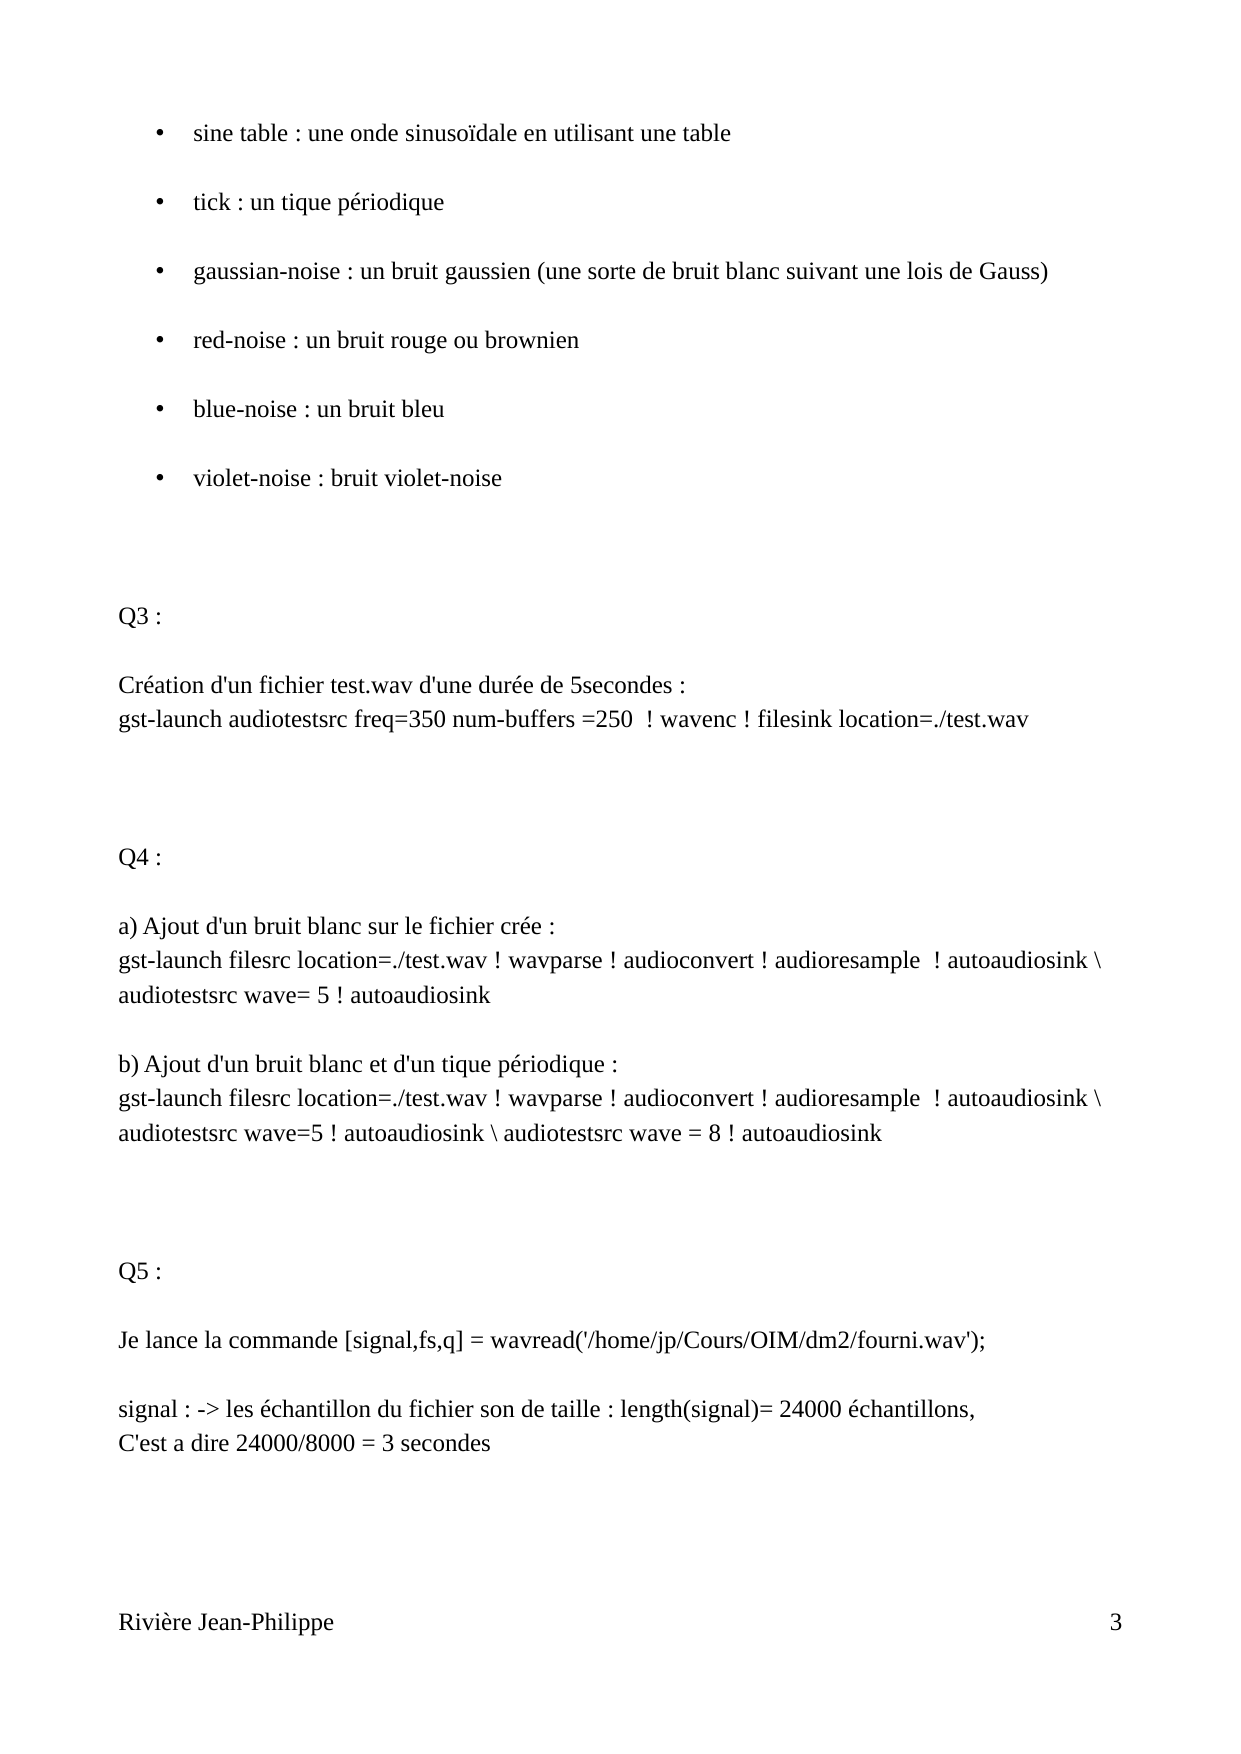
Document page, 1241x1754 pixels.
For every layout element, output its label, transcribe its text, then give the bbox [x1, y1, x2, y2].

list sine table : une onde sinusoïdale en utilisant une table [156, 118, 1122, 147]
text Q5 : [118, 1236, 1122, 1285]
list gaussian-noise : un bruit gaussien (une sorte de bruit blanc suivant une lois de Gauss) [156, 236, 1122, 285]
list tick : un tique périodique [156, 167, 1122, 216]
list red-noise : un bruit rouge ou brownien [156, 305, 1122, 354]
list violet-noise : bruit violet-noise [156, 443, 1122, 492]
list blue-noise : un bruit bleu [156, 374, 1122, 423]
text Q4 : [118, 822, 1122, 871]
text Q3 : [118, 581, 1122, 629]
text signal : -> les échantillon du fichier son de taille : length(signal)= 24000 échantillons, C'est a dire 24000/8000 = 3 secondes [118, 1374, 1122, 1457]
text Création d'un fichier test.wav d'une durée de 5secondes : gst-launch audiotestsrc freq=350 num-buffers =250 ! wavenc ! filesink location=./test.wav [118, 650, 1122, 733]
text a) Ajout d'un bruit blanc sur le fichier crée : gst-launch filesrc location=./test.wav ! wavparse ! audioconvert ! audioresample ! autoaudiosink \ audiotestsrc wave= 5 ! autoaudiosink b) Ajout d'un bruit blanc et d'un tique périodique : gst-launch filesrc location=./test.wav ! wavparse ! audioconvert ! audioresample ! autoaudiosink \ audiotestsrc wave=5 ! autoaudiosink \ audiotestsrc wave = 8 ! autoaudiosink [118, 891, 1122, 1147]
text Je lance la commande [signal,fs,q] = wavread('/home/jp/Cours/OIM/dm2/fourni.wav'); [118, 1305, 1122, 1354]
